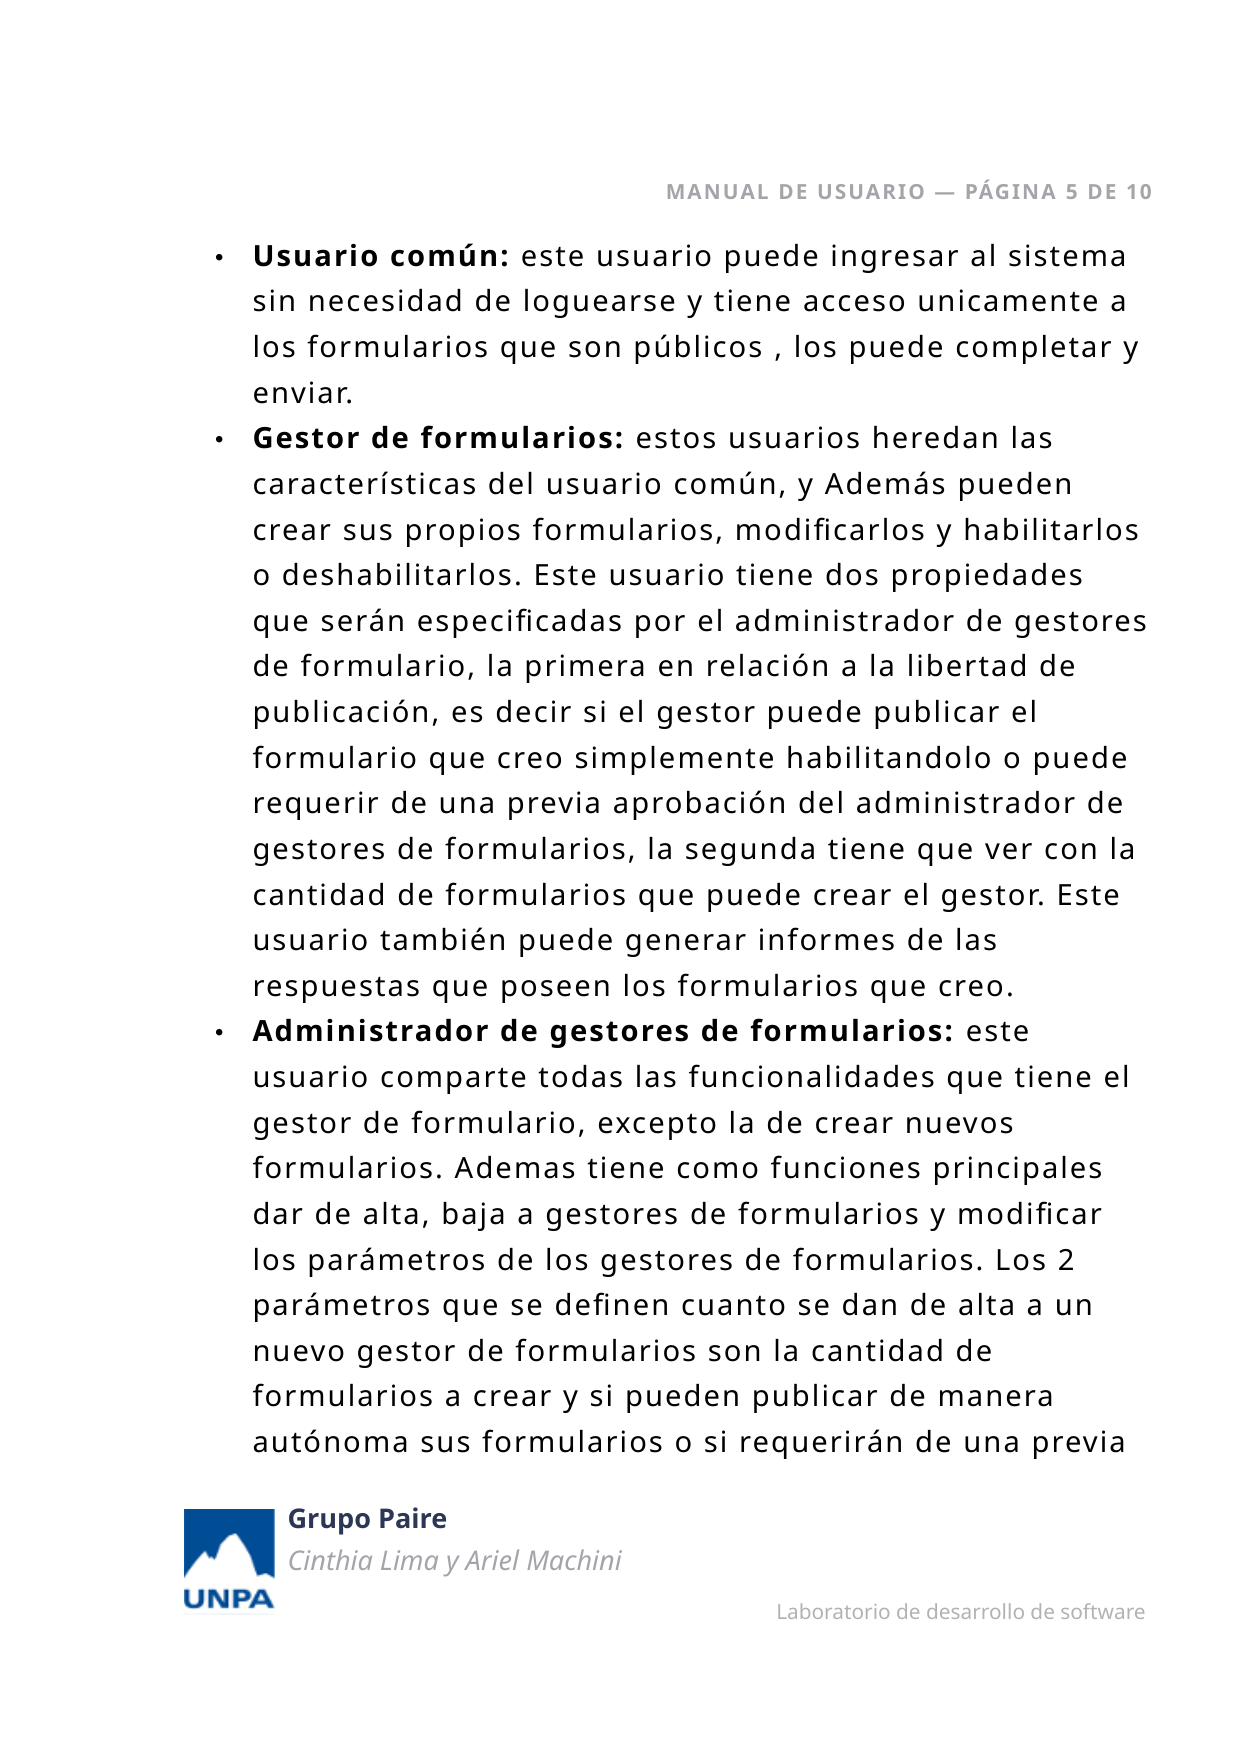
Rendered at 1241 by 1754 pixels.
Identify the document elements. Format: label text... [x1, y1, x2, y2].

list Administrador de gestores de formularios: este usuario comparte todas las funcionalidades que tiene el gestor de formulario, excepto la de crear nuevos formularios. Ademas tiene como funciones principales dar de alta, baja a gestores de formularios y modificar los parámetros de los gestores de formularios. Los 2 parámetros que se definen cuanto se dan de alta a un nuevo gestor de formularios son la cantidad de formularios a crear y si pueden publicar de manera autónoma sus formularios o si requerirán de una previa [215, 1011, 1152, 1461]
list Gestor de formularios: estos usuarios heredan las características del usuario común, y Además pueden crear sus propios formularios, modificarlos y habilitarlos o deshabilitarlos. Este usuario tiene dos propiedades que serán especificadas por el administrador de gestores de formulario, la primera en relación a la libertad de publicación, es decir si el gestor puede publicar el formulario que creo simplemente habilitandolo o puede requerir de una previa aprobación del administrador de gestores de formularios, la segunda tiene que ver con la cantidad de formularios que puede crear el gestor. Este usuario también puede generar informes de las respuestas que poseen los formularios que creo. [215, 418, 1152, 1005]
picture [184, 1509, 275, 1615]
list Usuario común: este usuario puede ingresar al sistema sin necesidad de loguearse y tiene acceso unicamente a los formularios que son públicos , los puede completar y enviar. [215, 235, 1152, 412]
